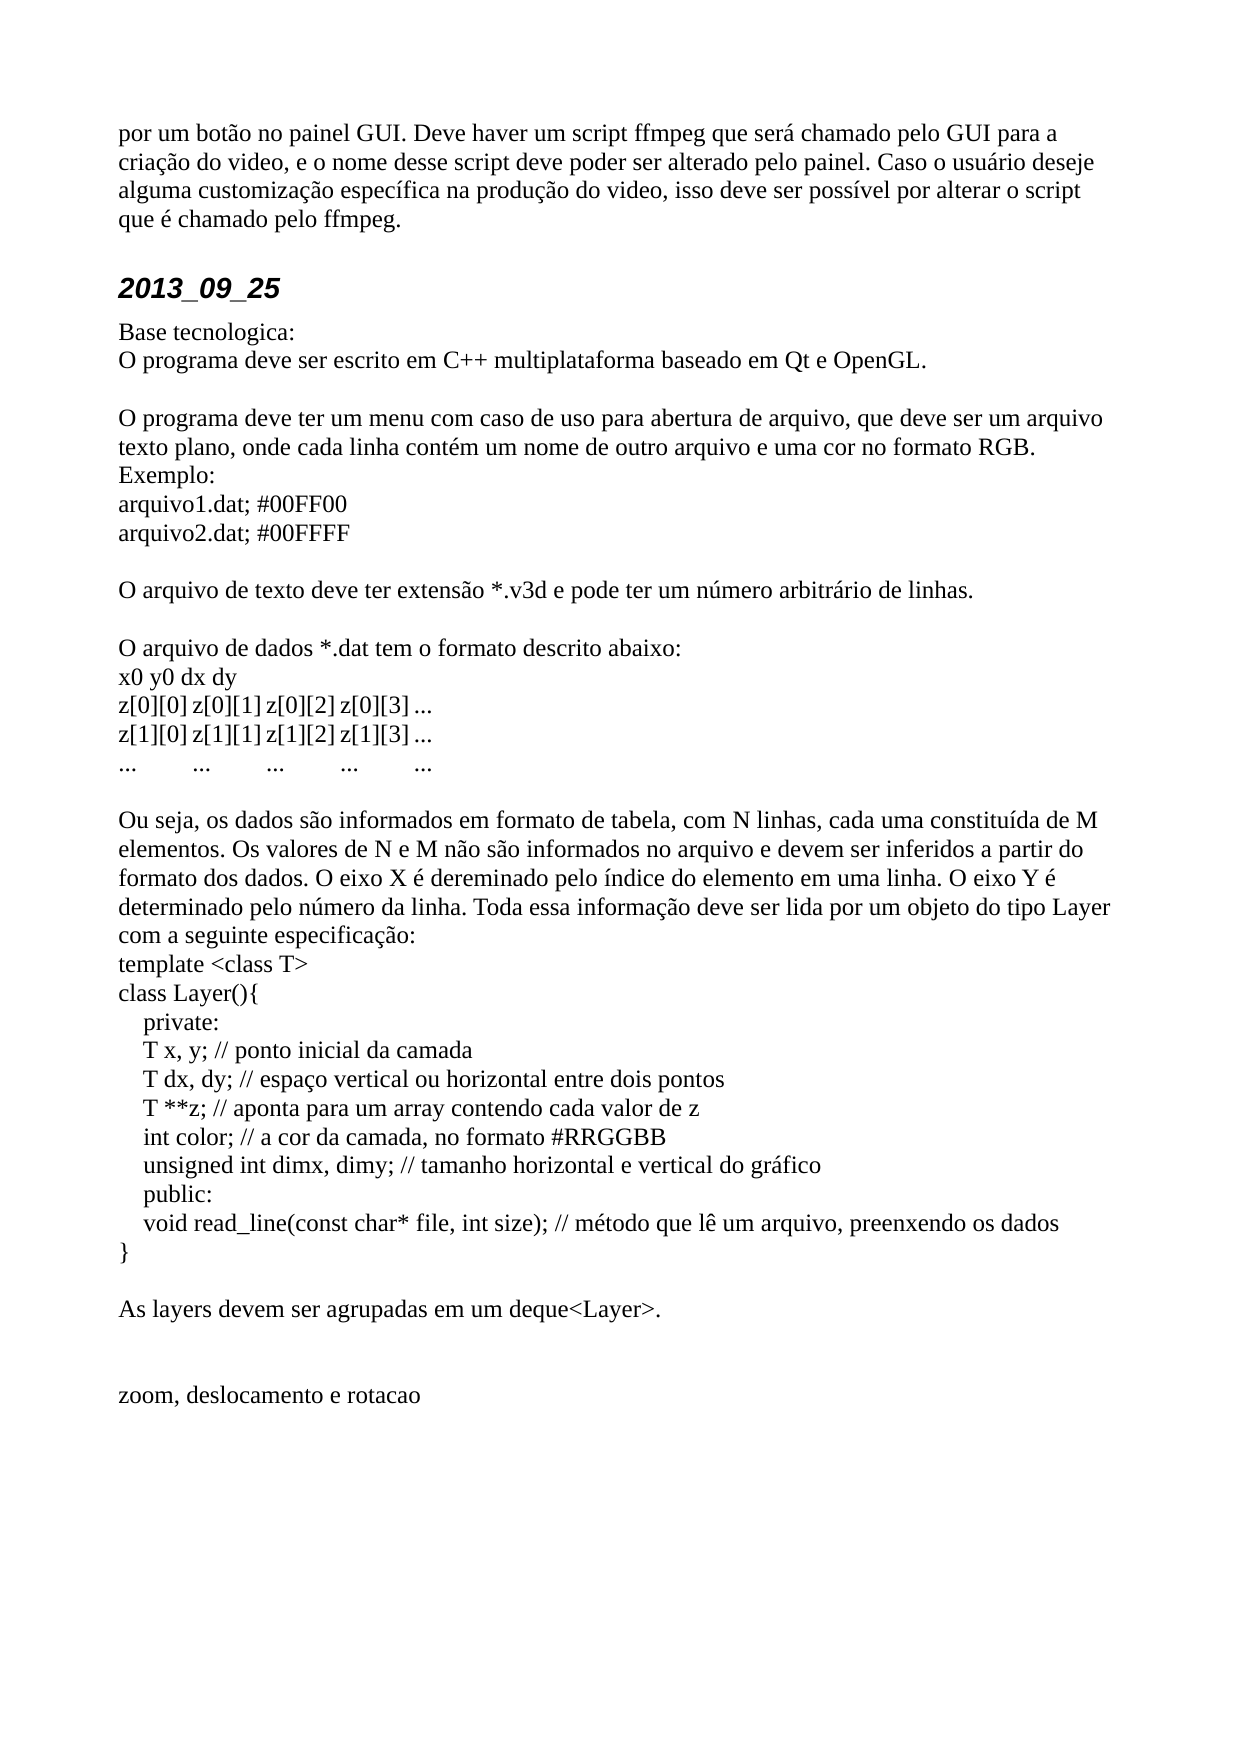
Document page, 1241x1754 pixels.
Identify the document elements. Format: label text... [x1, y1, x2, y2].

subtitle 2013_09_25 [118, 271, 1122, 304]
text int color; // a cor da camada, no formato #RRGGBB [118, 1122, 1122, 1150]
text T dx, dy; // espaço vertical ou horizontal entre dois pontos [118, 1064, 1122, 1093]
text template <class T> [118, 949, 1122, 978]
text class Layer(){ [118, 978, 1122, 1007]
text private: [118, 1007, 1122, 1035]
text O programa deve ser escrito em C++ multiplataforma baseado em Qt e OpenGL. [118, 345, 1122, 374]
text zoom, deslocamento e rotacao [118, 1380, 1122, 1409]
text void read_line(const char* file, int size); // método que lê um arquivo, preenxendo os dados [118, 1208, 1122, 1237]
text As layers devem ser agrupadas em um deque<Layer>. [118, 1294, 1122, 1323]
text T **z; // aponta para um array contendo cada valor de z [118, 1093, 1122, 1122]
text O programa deve ter um menu com caso de uso para abertura de arquivo, que deve ser um arquivo texto plano, onde cada linha contém um nome de outro arquivo e uma cor no formato RGB. Exemplo: [118, 403, 1122, 489]
text arquivo2.dat; #00FFFF [118, 518, 1122, 547]
text Base tecnologica: [118, 317, 1122, 345]
text public: [118, 1179, 1122, 1208]
text T x, y; // ponto inicial da camada [118, 1035, 1122, 1064]
text z[1][0] z[1][1] z[1][2] z[1][3] ... [118, 719, 1122, 748]
text O arquivo de dados *.dat tem o formato descrito abaixo: [118, 633, 1122, 662]
text arquivo1.dat; #00FF00 [118, 489, 1122, 518]
text Ou seja, os dados são informados em formato de tabela, com N linhas, cada uma constituída de M elementos. Os valores de N e M não são informados no arquivo e devem ser inferidos a partir do formato dos dados. O eixo X é dereminado pelo índice do elemento em uma linha. O eixo Y é determinado pelo número da linha. Toda essa informação deve ser lida por um objeto do tipo Layer com a seguinte especificação: [118, 805, 1122, 949]
text z[0][0] z[0][1] z[0][2] z[0][3] ... [118, 690, 1122, 719]
text O arquivo de texto deve ter extensão *.v3d e pode ter um número arbitrário de linhas. [118, 575, 1122, 604]
text ... ... ... ... ... [118, 748, 1122, 777]
text } [118, 1237, 1122, 1265]
text unsigned int dimx, dimy; // tamanho horizontal e vertical do gráfico [118, 1150, 1122, 1179]
text x0 y0 dx dy [118, 662, 1122, 690]
text por um botão no painel GUI. Deve haver um script ffmpeg que será chamado pelo GUI para a criação do video, e o nome desse script deve poder ser alterado pelo painel. Caso o usuário deseje alguma customização específica na produção do video, isso deve ser possível por alterar o script que é chamado pelo ffmpeg. [118, 118, 1122, 233]
